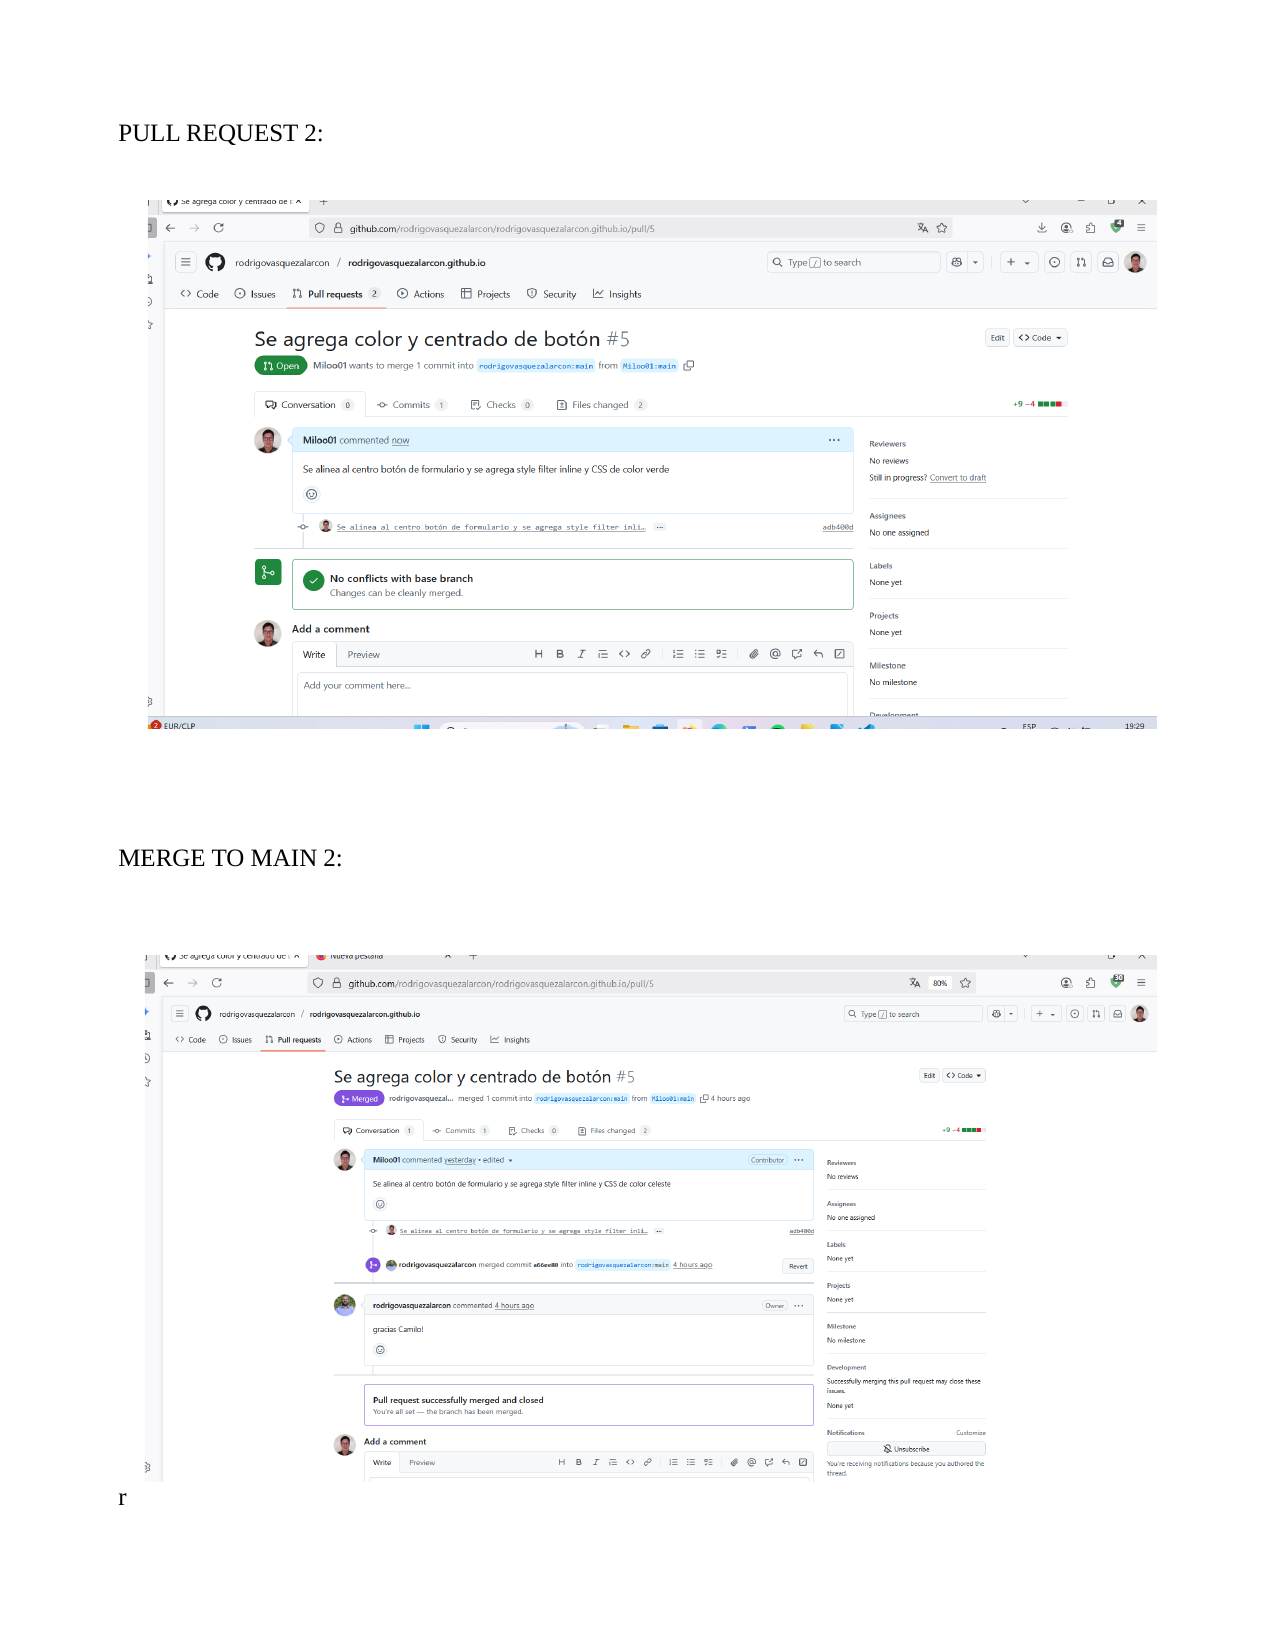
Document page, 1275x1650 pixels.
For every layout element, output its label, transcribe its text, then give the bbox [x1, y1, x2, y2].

text PULL REQUEST 2: [118, 118, 1157, 147]
picture [144, 955, 1157, 1482]
picture [147, 200, 1157, 729]
text MERGE TO MAIN 2: [118, 843, 1157, 872]
text r [118, 930, 1157, 1510]
